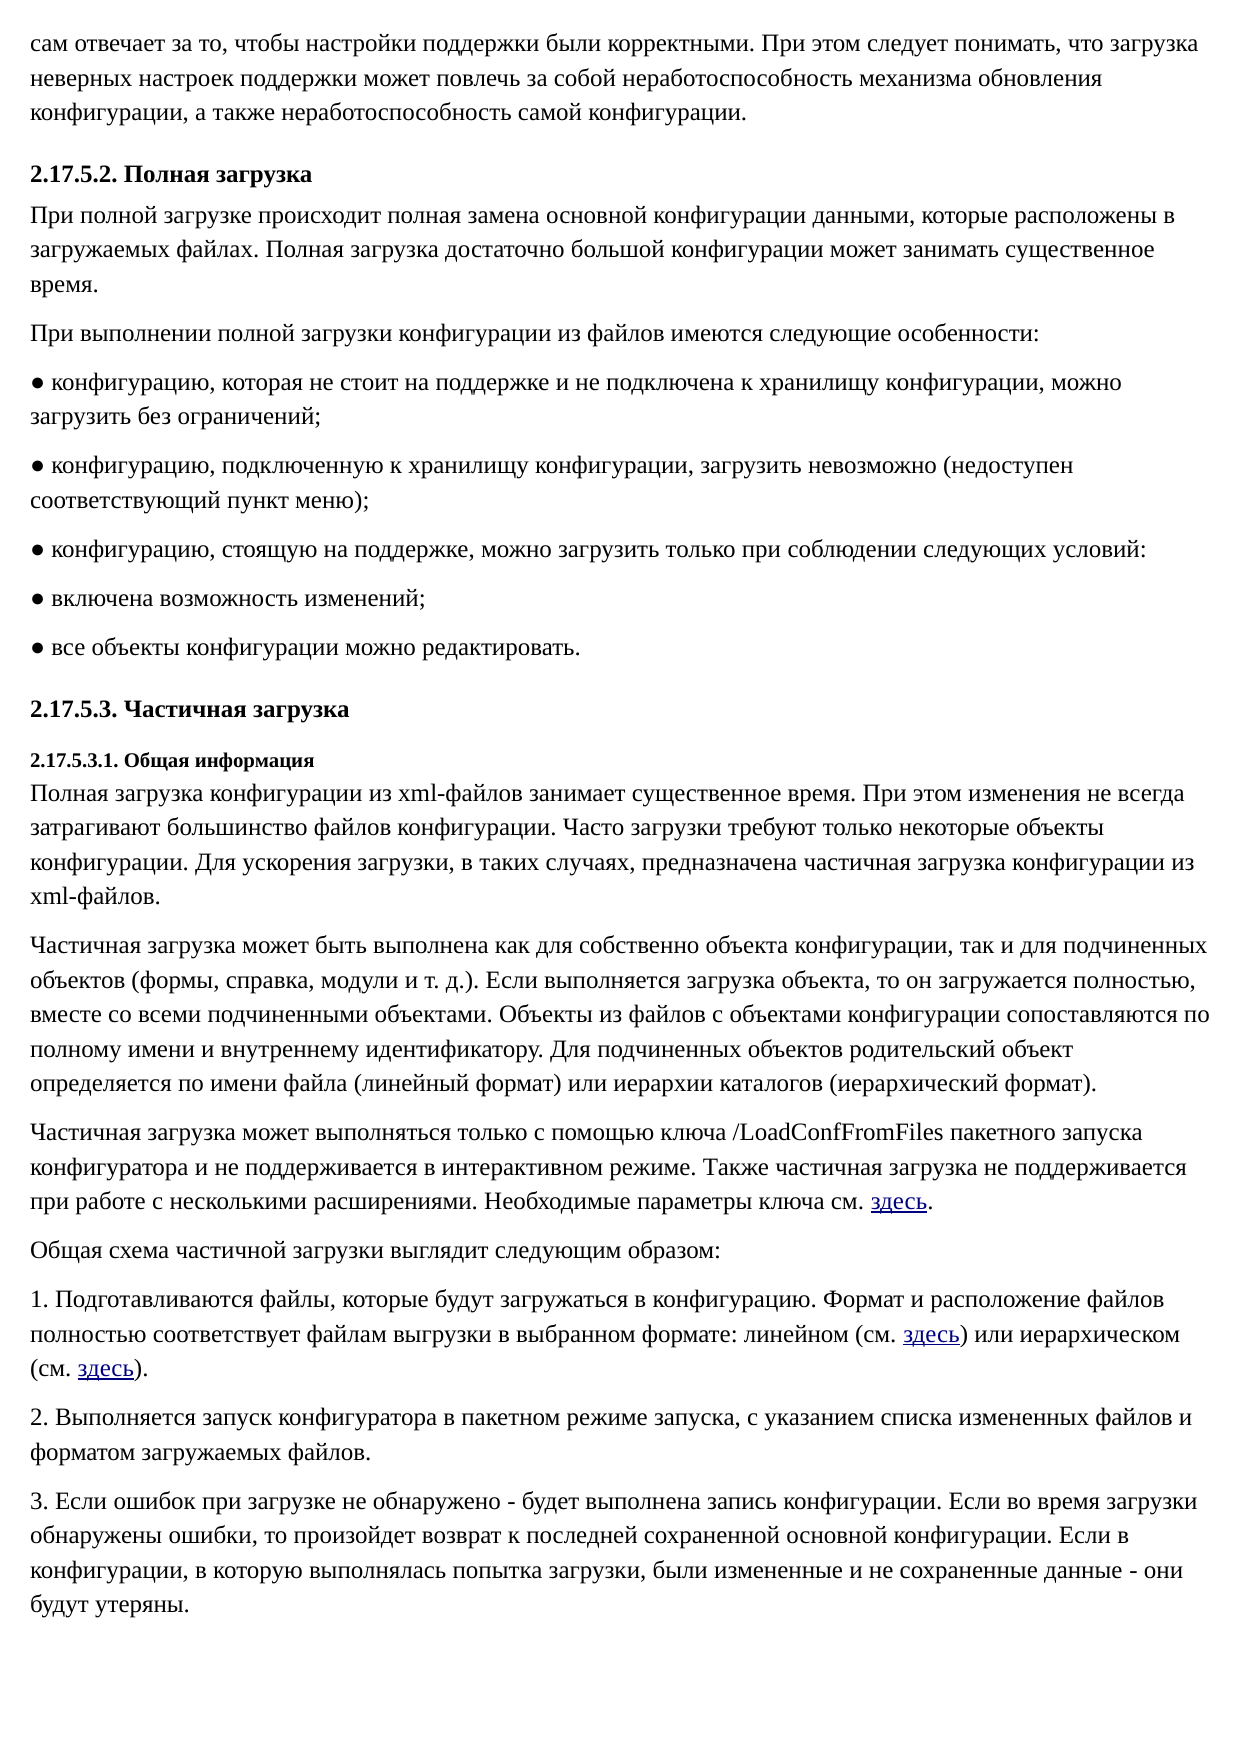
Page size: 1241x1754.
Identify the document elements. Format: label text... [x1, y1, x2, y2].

text ● конфигурацию, стоящую на поддержке, можно загрузить только при соблюдении следующих условий: [30, 534, 1211, 563]
text Частичная загрузка может выполняться только с помощью ключа /LoadConfFromFiles пакетного запуска конфигуратора и не поддерживается в интерактивном режиме. Также частичная загрузка не поддерживается при работе с несколькими расширениями. Необходимые параметры ключа см. здесь. [30, 1117, 1211, 1215]
text сам отвечает за то, чтобы настройки поддержки были корректными. При этом следует понимать, что загрузка неверных настроек поддержки может повлечь за собой неработоспособность механизма обновления конфигурации, а также неработоспособность самой конфигурации. [30, 28, 1211, 126]
text ● включена возможность изменений; [30, 583, 1211, 612]
text 3. Если ошибок при загрузке не обнаружено ‑ будет выполнена запись конфигурации. Если во время загрузки обнаружены ошибки, то произойдет возврат к последней сохраненной основной конфигурации. Если в конфигурации, в которую выполнялась попытка загрузки, были измененные и не сохраненные данные ‑ они будут утеряны. [30, 1486, 1211, 1618]
subtitle 2.17.5.2. Полная загрузка [30, 159, 1211, 187]
text ● конфигурацию, подключенную к хранилищу конфигурации, загрузить невозможно (недоступен соответствующий пункт меню); [30, 451, 1211, 514]
subtitle 2.17.5.3. Частичная загрузка [30, 694, 1211, 722]
text При выполнении полной загрузки конфигурации из файлов имеются следующие особенности: [30, 318, 1211, 347]
text 1. Подготавливаются файлы, которые будут загружаться в конфигурацию. Формат и расположение файлов полностью соответствует файлам выгрузки в выбранном формате: линейном (см. здесь) или иерархическом (см. здесь). [30, 1284, 1211, 1382]
text Общая схема частичной загрузки выглядит следующим образом: [30, 1235, 1211, 1264]
text 2. Выполняется запуск конфигуратора в пакетном режиме запуска, с указанием списка измененных файлов и форматом загружаемых файлов. [30, 1402, 1211, 1466]
text ● конфигурацию, которая не стоит на поддержке и не подключена к хранилищу конфигурации, можно загрузить без ограничений; [30, 367, 1211, 430]
text Полная загрузка конфигурации из xml-файлов занимает существенное время. При этом изменения не всегда затрагивают большинство файлов конфигурации. Часто загрузки требуют только некоторые объекты конфигурации. Для ускорения загрузки, в таких случаях, предназначена частичная загрузка конфигурации из xml-файлов. [30, 778, 1211, 910]
text ● все объекты конфигурации можно редактировать. [30, 632, 1211, 661]
text При полной загрузке происходит полная замена основной конфигурации данными, которые расположены в загружаемых файлах. Полная загрузка достаточно большой конфигурации может занимать существенное время. [30, 200, 1211, 298]
subtitle 2.17.5.3.1. Общая информация [30, 747, 1211, 772]
text Частичная загрузка может быть выполнена как для собственно объекта конфигурации, так и для подчиненных объектов (формы, справка, модули и т. д.). Если выполняется загрузка объекта, то он загружается полностью, вместе со всеми подчиненными объектами. Объекты из файлов с объектами конфигурации сопоставляются по полному имени и внутреннему идентификатору. Для подчиненных объектов родительский объект определяется по имени файла (линейный формат) или иерархии каталогов (иерархический формат). [30, 930, 1211, 1097]
